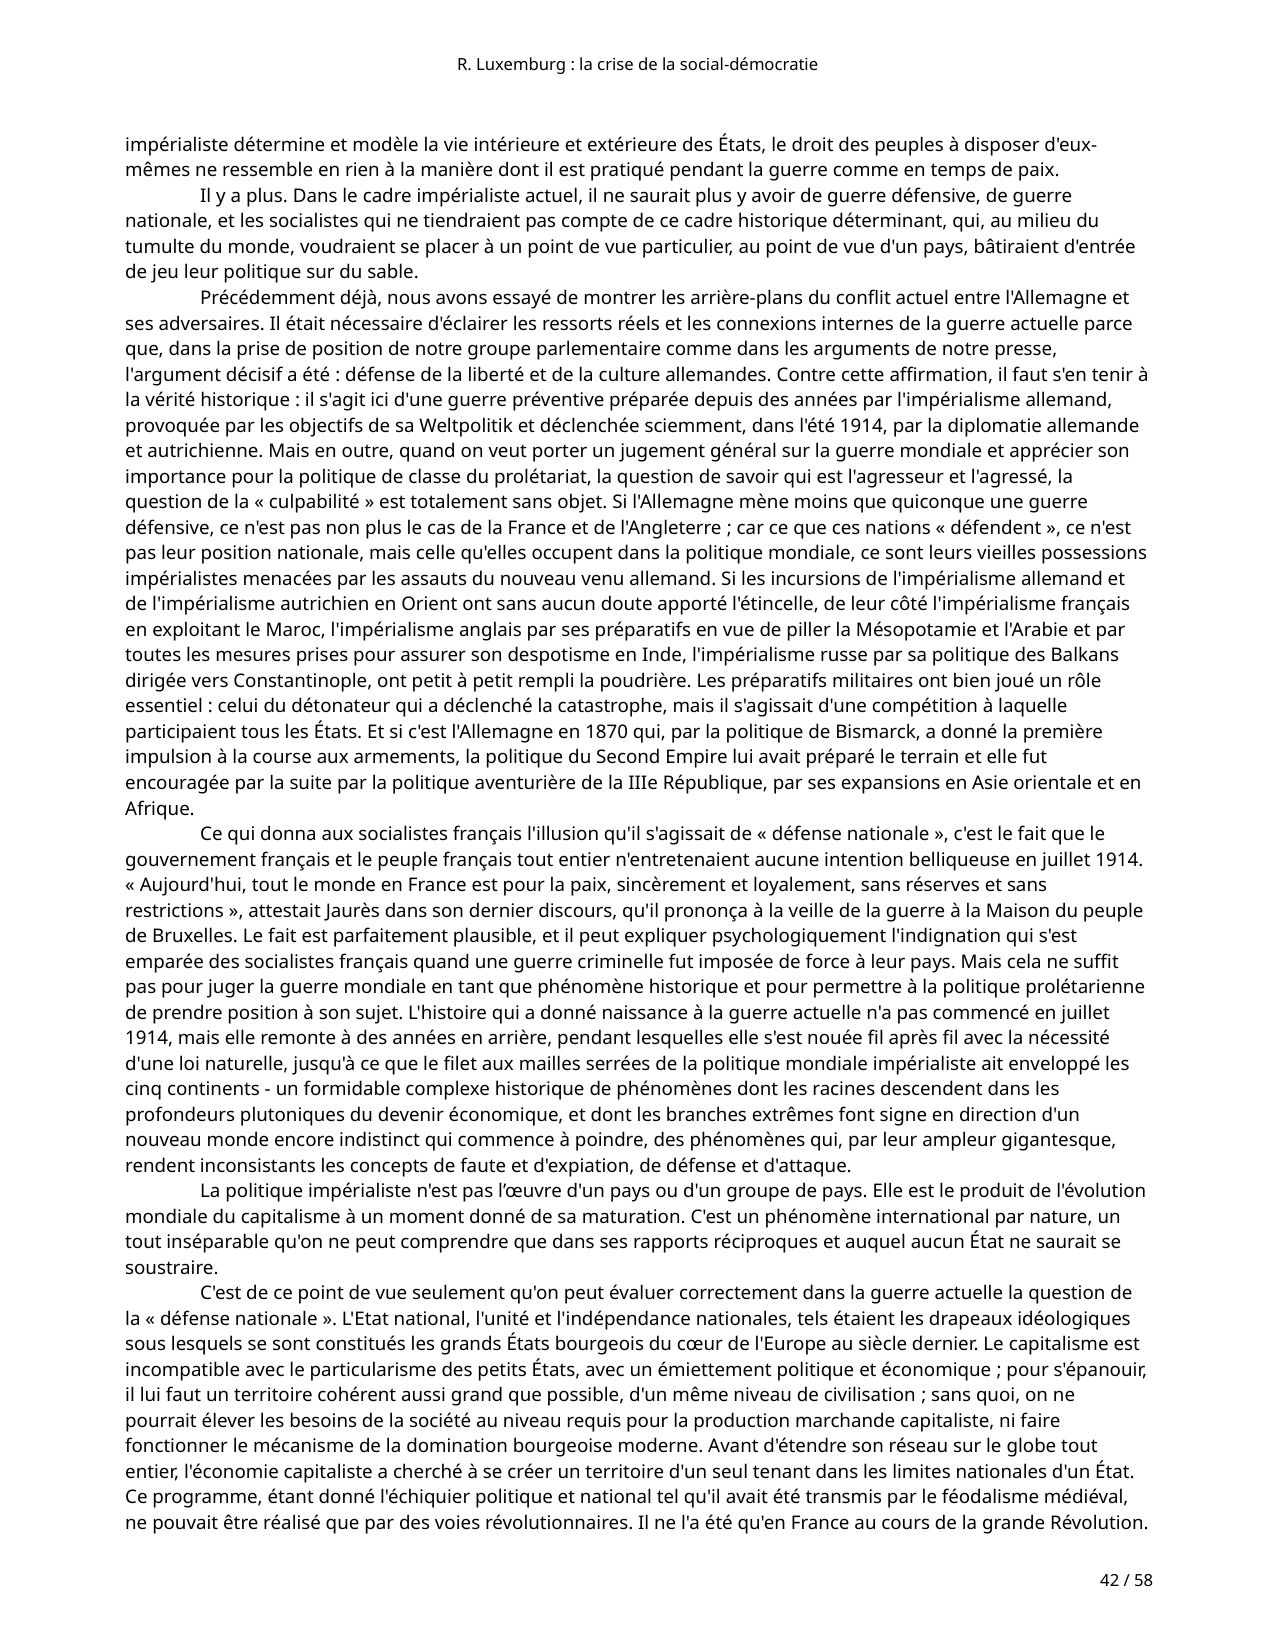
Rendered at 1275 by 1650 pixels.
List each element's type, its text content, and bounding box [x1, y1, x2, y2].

text Ce qui donna aux socialistes français l'illusion qu'il s'agissait de « défense nationale », c'est le fait que le gouvernement français et le peuple français tout entier n'entretenaient aucune intention belliqueuse en juillet 1914. « Aujourd'hui, tout le monde en France est pour la paix, sincèrement et loyalement, sans réserves et sans restrictions », attestait Jaurès dans son dernier discours, qu'il prononça à la veille de la guerre à la Maison du peuple de Bruxelles. Le fait est parfaitement plausible, et il peut expliquer psychologiquement l'indignation qui s'est emparée des socialistes français quand une guerre criminelle fut imposée de force à leur pays. Mais cela ne suffit pas pour juger la guerre mondiale en tant que phénomène historique et pour permettre à la politique prolétarienne de prendre position à son sujet. L'histoire qui a donné naissance à la guerre actuelle n'a pas commencé en juillet 1914, mais elle remonte à des années en arrière, pendant lesquelles elle s'est nouée fil après fil avec la nécessité d'une loi naturelle, jusqu'à ce que le filet aux mailles serrées de la politique mondiale impérialiste ait enveloppé les cinq continents - un formidable complexe historique de phénomènes dont les racines descendent dans les profondeurs plutoniques du devenir économique, et dont les branches extrêmes font signe en direction d'un nouveau monde encore indistinct qui commence à poindre, des phénomènes qui, par leur ampleur gigantesque, rendent inconsistants les concepts de faute et d'expiation, de défense et d'attaque. [125, 820, 1150, 1178]
text Il y a plus. Dans le cadre impérialiste actuel, il ne saurait plus y avoir de guerre défensive, de guerre nationale, et les socialistes qui ne tiendraient pas compte de ce cadre historique déterminant, qui, au milieu du tumulte du monde, voudraient se placer à un point de vue particulier, au point de vue d'un pays, bâtiraient d'entrée de jeu leur politique sur du sable. [125, 182, 1150, 284]
text C'est de ce point de vue seulement qu'on peut évaluer correctement dans la guerre actuelle la question de la « défense nationale ». L'Etat national, l'unité et l'indépendance nationales, tels étaient les drapeaux idéologiques sous lesquels se sont constitués les grands États bourgeois du cœur de l'Europe au siècle dernier. Le capitalisme est incompatible avec le particularisme des petits États, avec un émiettement politique et économique ; pour s'épanouir, il lui faut un territoire cohérent aussi grand que possible, d'un même niveau de civilisation ; sans quoi, on ne pourrait élever les besoins de la société au niveau requis pour la production marchande capitaliste, ni faire fonctionner le mécanisme de la domination bourgeoise moderne. Avant d'étendre son réseau sur le globe tout entier, l'économie capitaliste a cherché à se créer un territoire d'un seul tenant dans les limites nationales d'un État. Ce programme, étant donné l'échiquier politique et national tel qu'il avait été transmis par le féodalisme médiéval, ne pouvait être réalisé que par des voies révolutionnaires. Il ne l'a été qu'en France au cours de la grande Révolution. [125, 1280, 1150, 1535]
text La politique impérialiste n'est pas l’œuvre d'un pays ou d'un groupe de pays. Elle est le produit de l'évolution mondiale du capitalisme à un moment donné de sa maturation. C'est un phénomène international par nature, un tout inséparable qu'on ne peut comprendre que dans ses rapports réciproques et auquel aucun État ne saurait se soustraire. [125, 1178, 1150, 1280]
text Précédemment déjà, nous avons essayé de montrer les arrière-plans du conflit actuel entre l'Allemagne et ses adversaires. Il était nécessaire d'éclairer les ressorts réels et les connexions internes de la guerre actuelle parce que, dans la prise de position de notre groupe parlementaire comme dans les arguments de notre presse, l'argument décisif a été : défense de la liberté et de la culture allemandes. Contre cette affirmation, il faut s'en tenir à la vérité historique : il s'agit ici d'une guerre préventive préparée depuis des années par l'impérialisme allemand, provoquée par les objectifs de sa Weltpolitik et déclenchée sciemment, dans l'été 1914, par la diplomatie allemande et autrichienne. Mais en outre, quand on veut porter un jugement général sur la guerre mondiale et apprécier son importance pour la politique de classe du prolétariat, la question de savoir qui est l'agresseur et l'agressé, la question de la « culpabilité » est totalement sans objet. Si l'Allemagne mène moins que quiconque une guerre défensive, ce n'est pas non plus le cas de la France et de l'Angleterre ; car ce que ces nations « défendent », ce n'est pas leur position nationale, mais celle qu'elles occupent dans la politique mondiale, ce sont leurs vieilles possessions impérialistes menacées par les assauts du nouveau venu allemand. Si les incursions de l'impérialisme allemand et de l'impérialisme autrichien en Orient ont sans aucun doute apporté l'étincelle, de leur côté l'impérialisme français en exploitant le Maroc, l'impérialisme anglais par ses préparatifs en vue de piller la Mésopotamie et l'Arabie et par toutes les mesures prises pour assurer son despotisme en Inde, l'impérialisme russe par sa politique des Balkans dirigée vers Constantinople, ont petit à petit rempli la poudrière. Les préparatifs militaires ont bien joué un rôle essentiel : celui du détonateur qui a déclenché la catastrophe, mais il s'agissait d'une compétition à laquelle participaient tous les États. Et si c'est l'Allemagne en 1870 qui, par la politique de Bismarck, a donné la première impulsion à la course aux armements, la politique du Second Empire lui avait préparé le terrain et elle fut encouragée par la suite par la politique aventurière de la IIIe République, par ses expansions en Asie orientale et en Afrique. [125, 284, 1150, 820]
text impérialiste détermine et modèle la vie intérieure et extérieure des États, le droit des peuples à disposer d'eux-mêmes ne ressemble en rien à la manière dont il est pratiqué pendant la guerre comme en temps de paix. [125, 131, 1150, 182]
